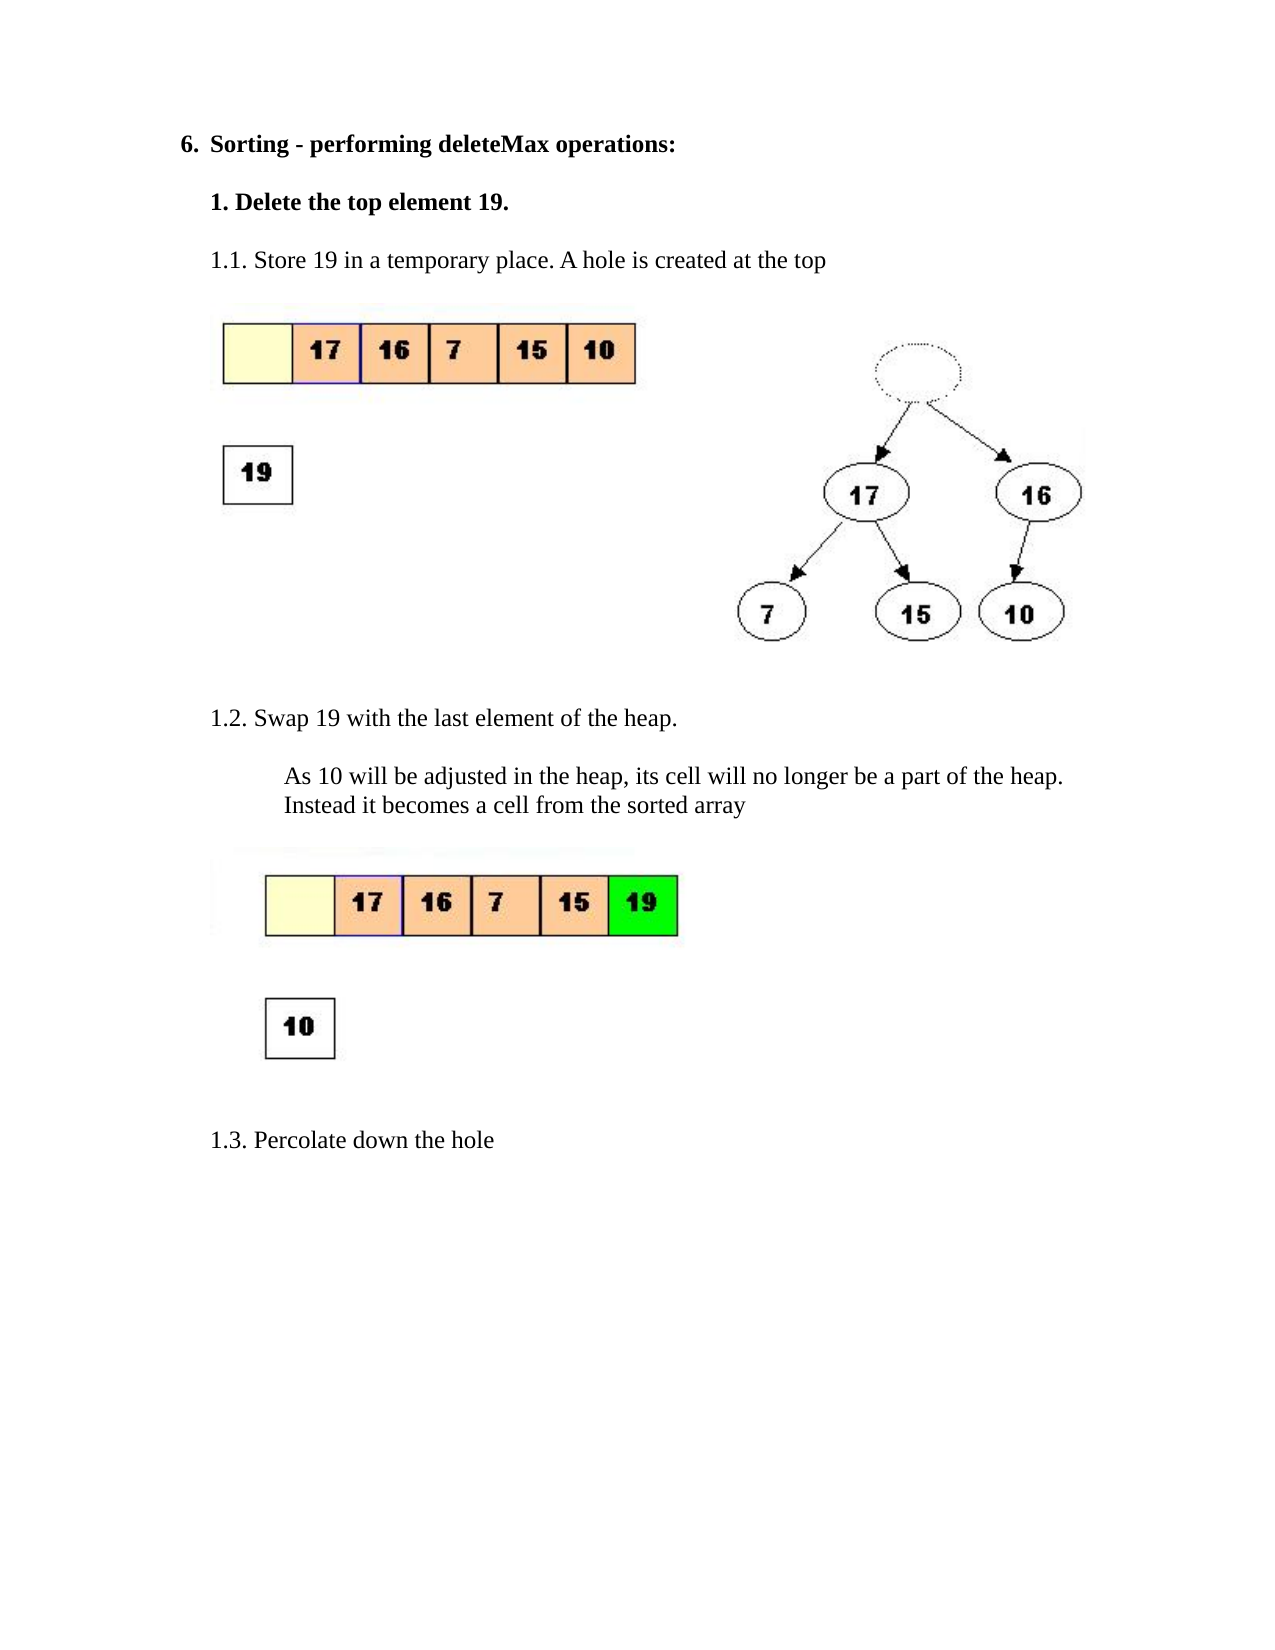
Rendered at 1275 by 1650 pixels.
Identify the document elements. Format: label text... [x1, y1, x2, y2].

table_cell An Example of Heapsort: Given an array of 6 elements: 15, 19, 10, 7, 17, 16, sort it in ascending order using heap sort. Steps: Consider the values of the elements as priorities and build the heap tree. Start deleteMin operations, storing each deleted element at the end of the heap array. After performing step 2, the order of the elements will be opposite to the order in the heap tree. Hence, if we want the elements to be sorted in ascending order, we need to build the heap tree in descending order - the greatest element will have the highest priority. Note that we use only one array , treating its parts differently: when building the heap tree, part of the array will be considered as the heap, and the rest part - the original array. when sorting, part of the array will be the heap, and the rest part - the sorted array. This will be indicated by colors: white for the original array, blue for the heap and red for the sorted array Here is the array: 15, 19, 10, 7, 17, 6 Building the heap tree The array represented as a tree, complete but not ordered: Start with the rightmost node at height 1 - the node at position 3 = Size/2. It has one greater child and has to be percolated down: After processing array[3] the situation is: Next comes array[2]. Its children are smaller, so no percolation is needed. The last node to be processed is array[1]. Its left child is the greater of the children. The item at array[1] has to be percolated down to the left, swapped with array[2]. As a result the situation is: The children of array[2] are greater, and item 15 has to be moved down further, swapped with array[5]. Now the tree is ordered, and the binary heap is built. Sorting - performing deleteMax operations: 1. Delete the top element 19. 1.1. Store 19 in a temporary place. A hole is created at the top 1.2. Swap 19 with the last element of the heap. As 10 will be adjusted in the heap, its cell will no longer be a part of the heap. Instead it becomes a cell from the sorted array 1.3. Percolate down the hole 1.4. Percolate once more (10 is less that 15, so it cannot be inserted in the previous hole) Now 10 can be inserted in the hole 2. DeleteMax the top element 17 2.1. Store 17 in a temporary place. A hole is created at the top 2.2. Swap 17 with the last element of the heap. As 10 will be adjusted in the heap, its cell will no longer be a part of the heap. Instead it becomes a cell from the sorted array 2.3. The element 10 is less than the children of the hole, and we percolate the hole down: 2.4. Insert 10 in the hole 3. DeleteMax 16 3.1. Store 16 in a temporary place. A hole is created at the top 3.2. Swap 16 with the last element of the heap. As 7 will be adjusted in the heap, its cell will no longer be a part of the heap. Instead it becomes a cell from the sorted array 3.3. Percolate the hole down (7 cannot be inserted there - it is less than the children of the hole) 3.4. Insert 7 in the hole 4. DeleteMax the top element 15 4.1. Store 15 in a temporary location. A hole is created. 4.2. Swap 15 with the last element of the heap. As 10 will be adjusted in the heap, its cell will no longer be a part of the heap. Instead it becomes a position from the sorted array 4.3. Store 10 in the hole (10 is greater than the children of the hole) 5. DeleteMax the top element 10. 5.1. Remove 10 from the heap and store it into a temporary location. 5.2. Swap 10 with the last element of the heap. As 7 will be adjusted in the heap, its cell will no longer be a part of the heap. Instead it becomes a cell from the sorted array 5.3. Store 7 in the hole (as the only remaining element in the heap 7 is the last element from the heap, so now the array is sorted [52, 118, 1223, 1194]
picture [209, 303, 1093, 668]
picture [209, 847, 1093, 1091]
